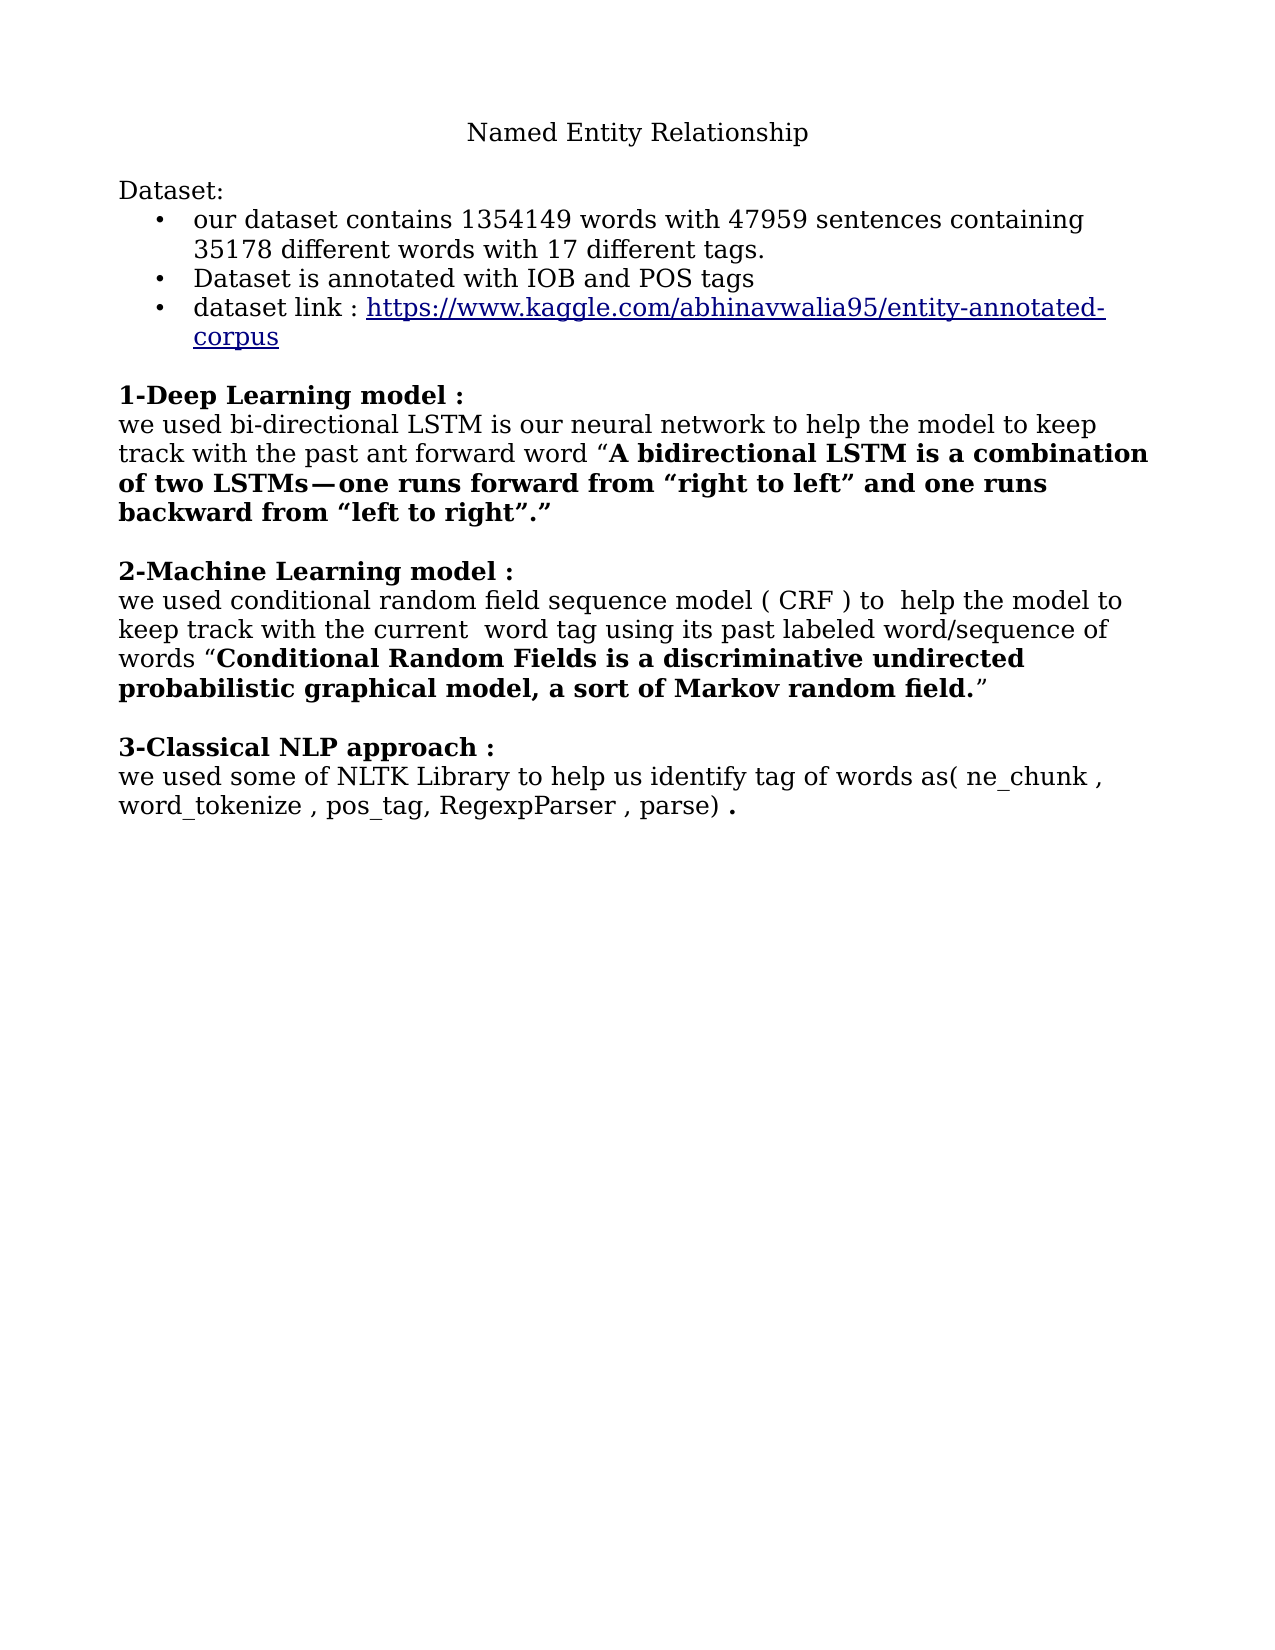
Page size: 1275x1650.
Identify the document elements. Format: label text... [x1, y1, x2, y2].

text we used conditional random field sequence model ( CRF ) to help the model to keep track with the current word tag using its past labeled word/sequence of words “Conditional Random Fields is a discriminative undirected probabilistic graphical model, a sort of Markov random field.” [118, 586, 1157, 703]
list our dataset contains 1354149 words with 47959 sentences containing 35178 different words with 17 different tags. [156, 206, 1157, 264]
text Dataset: [118, 176, 1157, 206]
list Dataset is annotated with IOB and POS tags [156, 264, 1157, 293]
text 3-Classical NLP approach : [118, 732, 1157, 762]
text 2-Machine Learning model : [118, 557, 1157, 586]
text Named Entity Relationship [118, 118, 1157, 147]
list dataset link : https://www.kaggle.com/abhinavwalia95/entity-annotated-corpus [156, 293, 1157, 351]
text we used some of NLTK Library to help us identify tag of words as( ne_chunk , word_tokenize , pos_tag, RegexpParser , parse) . [118, 762, 1157, 820]
text we used bi-directional LSTM is our neural network to help the model to keep track with the past ant forward word “A bidirectional LSTM is a combination of two LSTMs — one runs forward from “right to left” and one runs backward from “left to right”.” [118, 410, 1157, 527]
text 1-Deep Learning model : [118, 381, 1157, 410]
